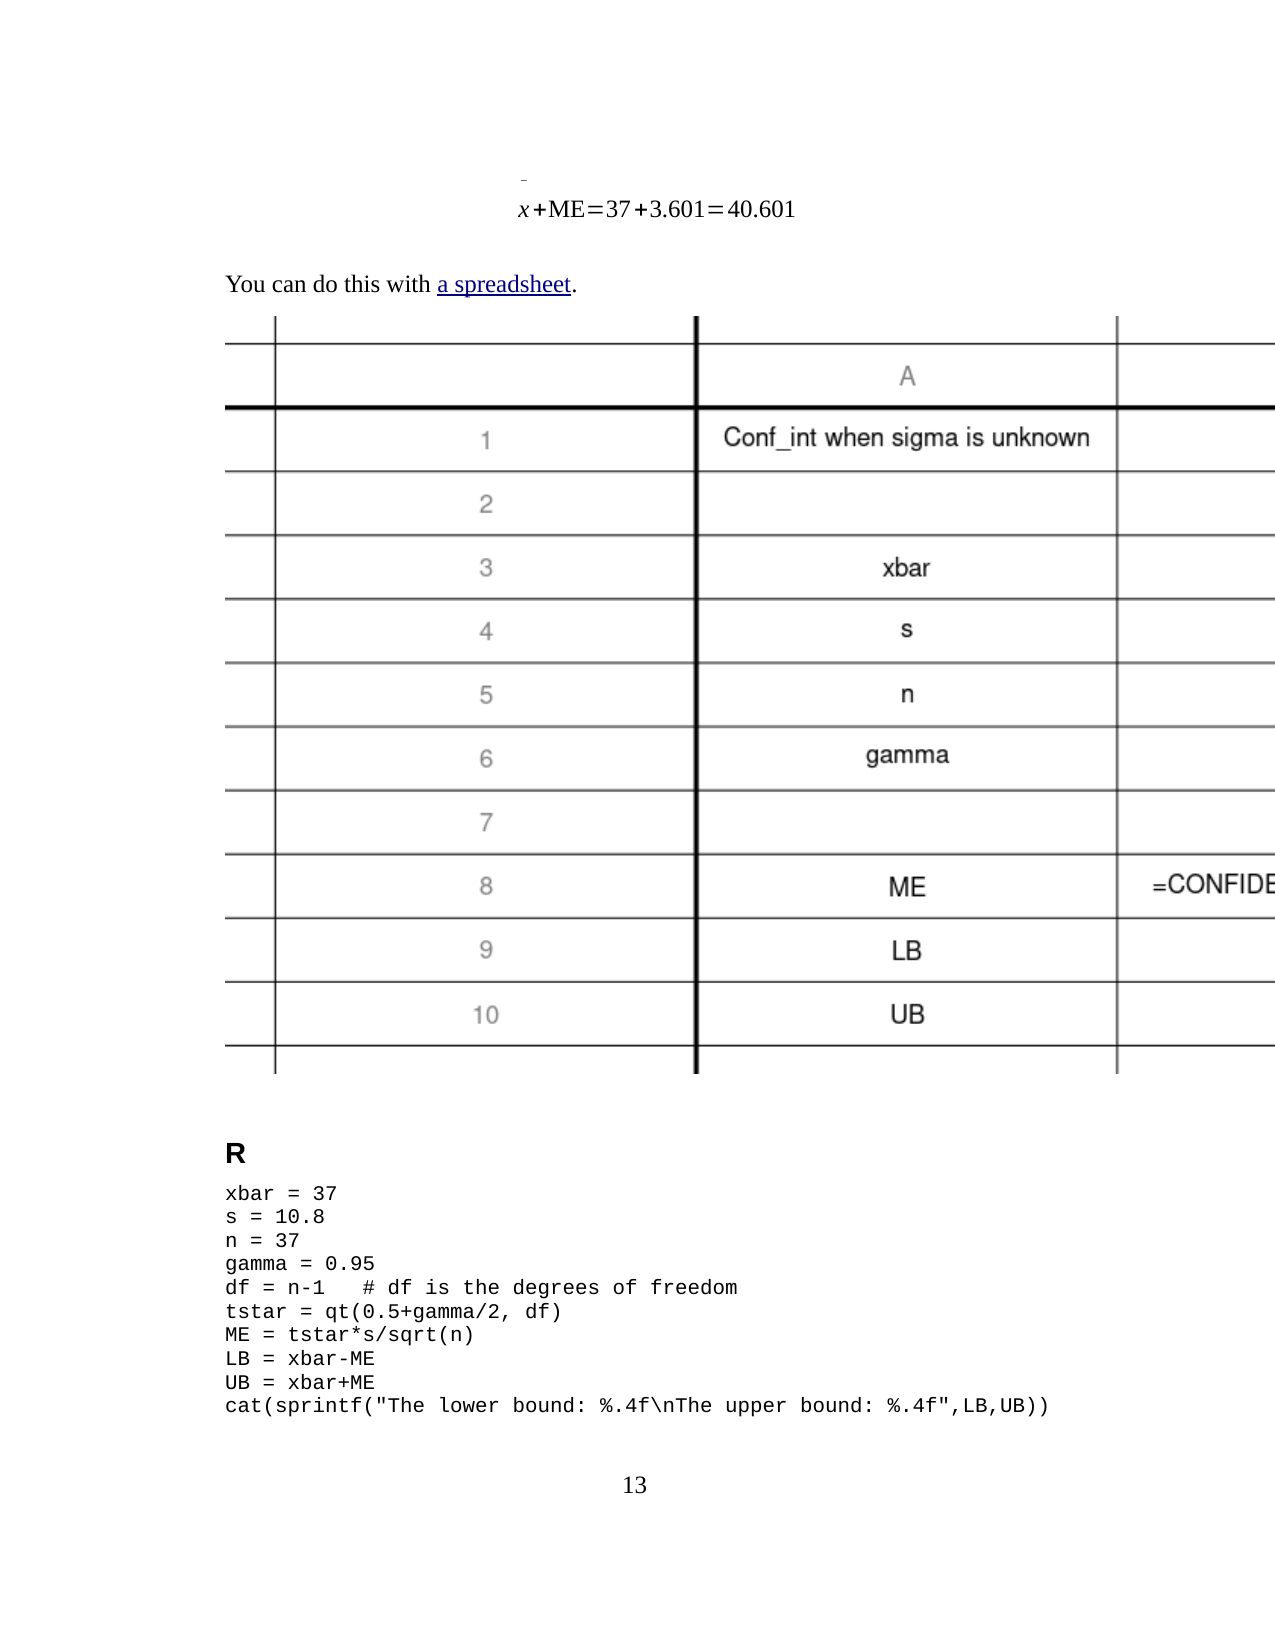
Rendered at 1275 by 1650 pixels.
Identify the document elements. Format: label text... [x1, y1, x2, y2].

list cat(sprintf("The lower bound: %.4f\nThe upper bound: %.4f",LB,UB)) [187, 1395, 1125, 1419]
list UB = xbar+ME [187, 1372, 1125, 1395]
picture [225, 316, 1275, 1074]
subtitle R [187, 1136, 1125, 1170]
list ME = tstar*s/sqrt(n) [187, 1324, 1125, 1348]
list gamma = 0.95 [187, 1253, 1125, 1277]
list tstar = qt(0.5+gamma/2, df) [187, 1301, 1125, 1324]
list You can do this with a spreadsheet. [187, 269, 1125, 298]
list LB = xbar-ME [187, 1348, 1125, 1372]
list df = n-1 # df is the degrees of freedom [187, 1277, 1125, 1301]
list s = 10.8 [187, 1206, 1125, 1230]
list xbar = 37 [187, 1182, 1125, 1206]
list n = 37 [187, 1230, 1125, 1253]
